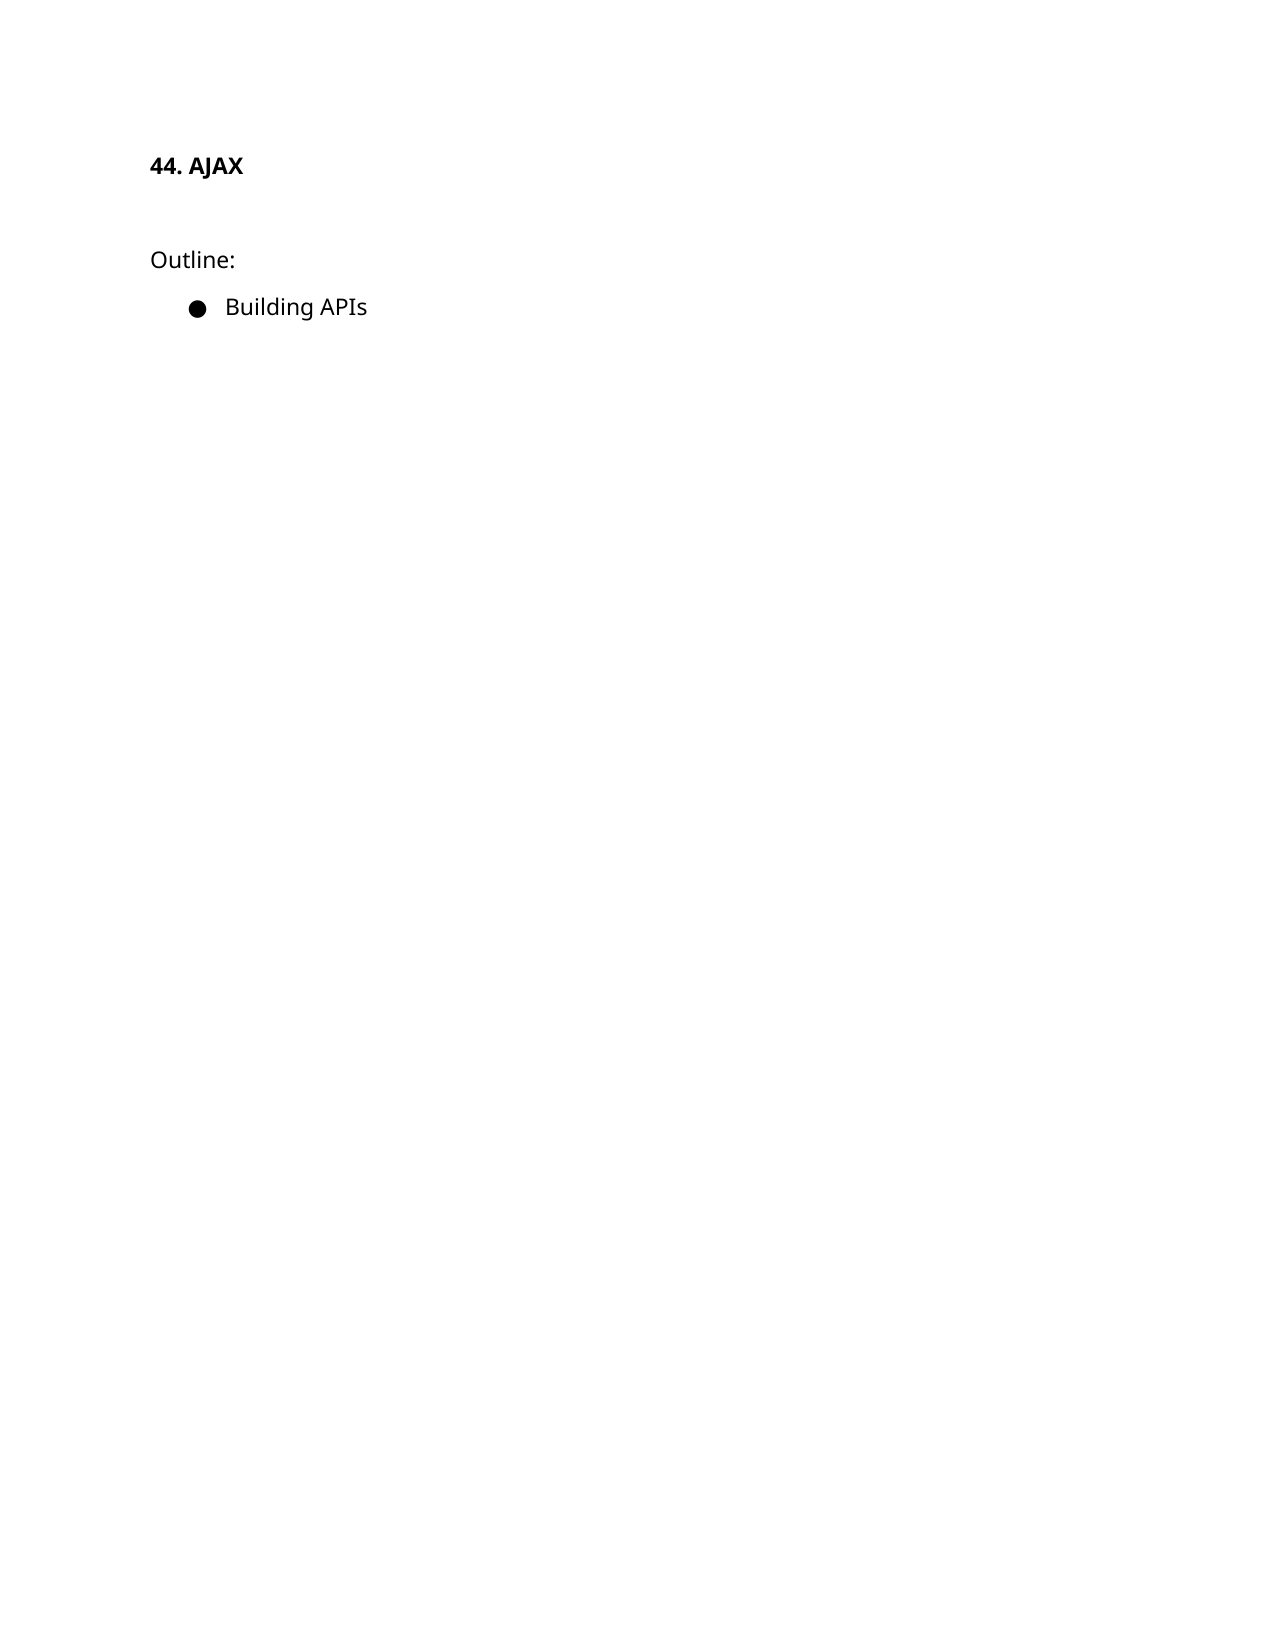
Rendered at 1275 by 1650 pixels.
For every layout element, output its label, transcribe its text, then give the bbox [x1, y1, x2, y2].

text 44. AJAX [150, 150, 1125, 181]
text Outline: [150, 244, 1125, 275]
list Building APIs [187, 291, 1125, 322]
